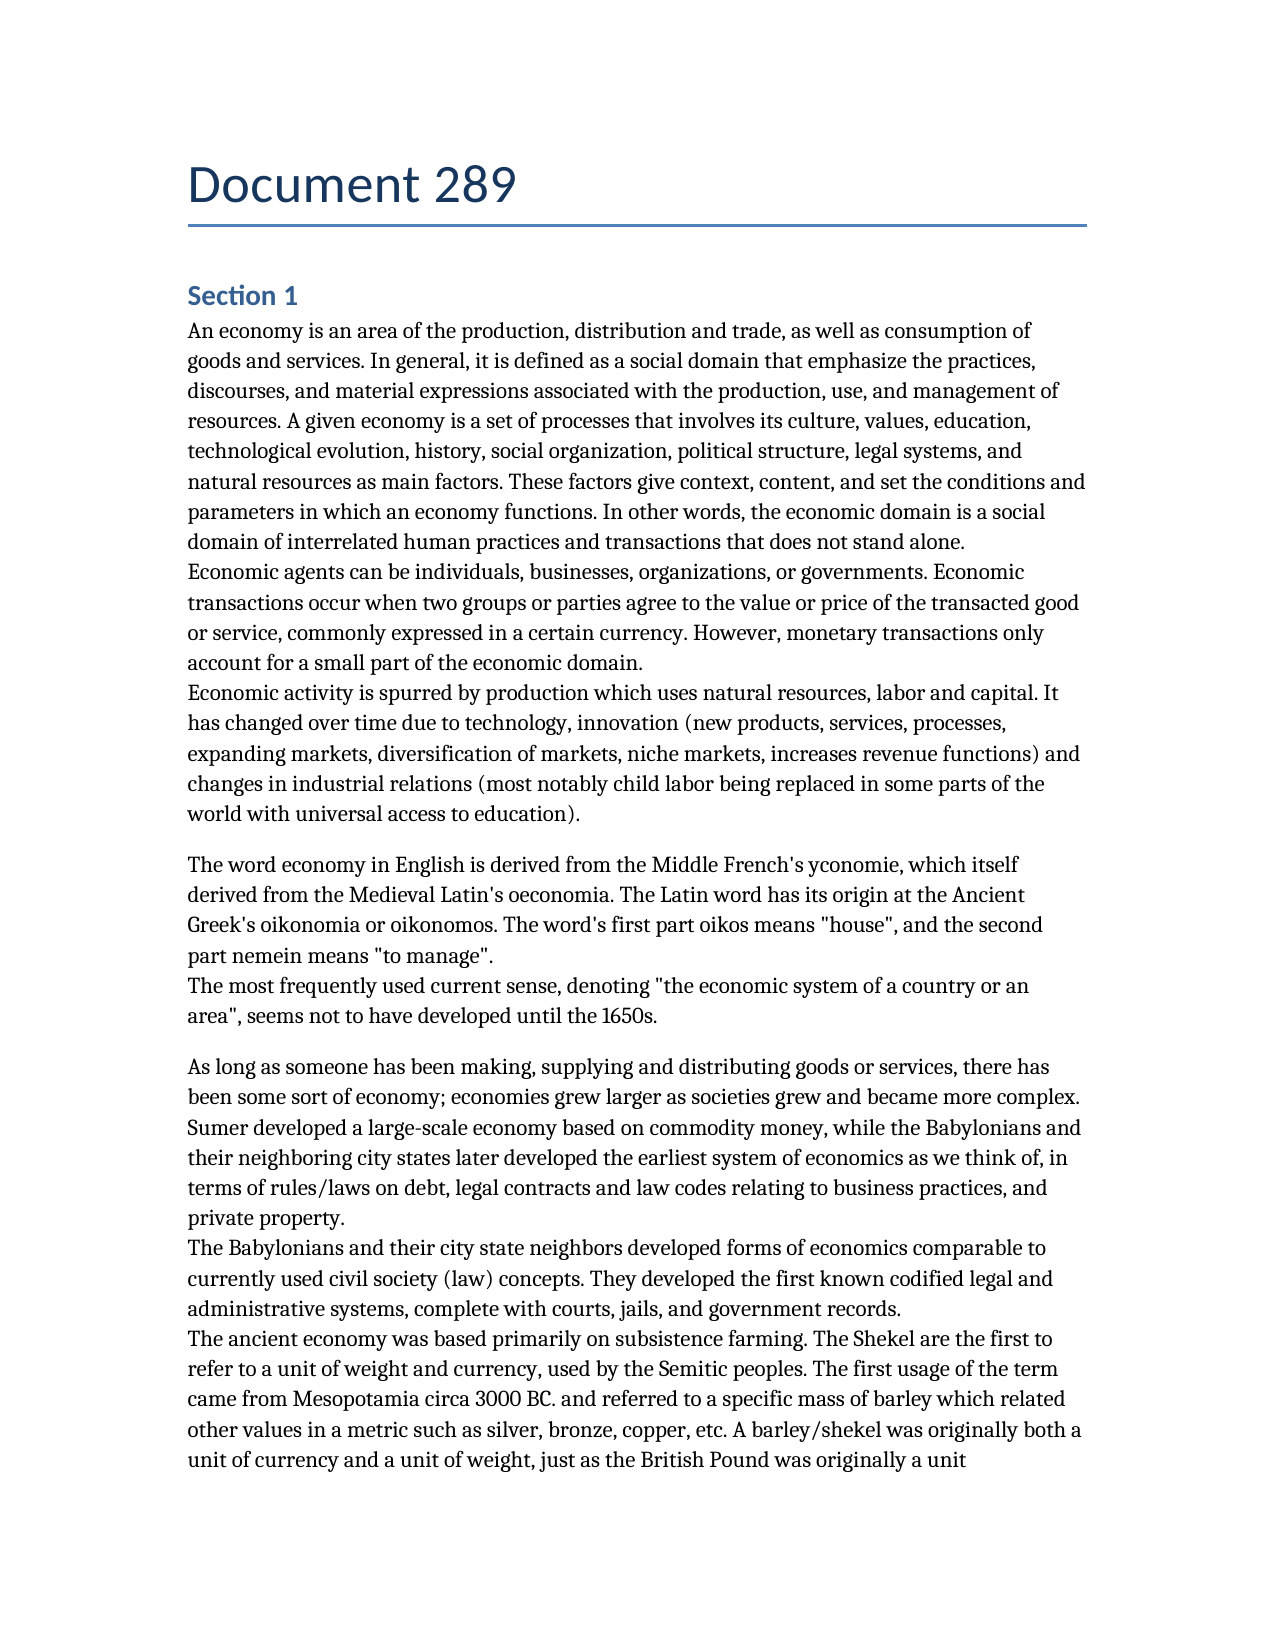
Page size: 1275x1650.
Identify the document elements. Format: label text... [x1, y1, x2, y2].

subtitle Section 1 [187, 277, 1087, 312]
text As long as someone has been making, supplying and distributing goods or services, there has been some sort of economy; economies grew larger as societies grew and became more complex. Sumer developed a large-scale economy based on commodity money, while the Babylonians and their neighboring city states later developed the earliest system of economics as we think of, in terms of rules/laws on debt, legal contracts and law codes relating to business practices, and private property. The Babylonians and their city state neighbors developed forms of economics comparable to currently used civil society (law) concepts. They developed the first known codified legal and administrative systems, complete with courts, jails, and government records. The ancient economy was based primarily on subsistence farming. The Shekel are the first to refer to a unit of weight and currency, used by the Semitic peoples. The first usage of the term came from Mesopotamia circa 3000 BC. and referred to a specific mass of barley which related other values in a metric such as silver, bronze, copper, etc. A barley/shekel was originally both a unit of currency and a unit of weight, just as the British Pound was originally a unit [187, 1054, 1087, 1473]
text An economy is an area of the production, distribution and trade, as well as consumption of goods and services. In general, it is defined as a social domain that emphasize the practices, discourses, and material expressions associated with the production, use, and management of resources. A given economy is a set of processes that involves its culture, values, education, technological evolution, history, social organization, political structure, legal systems, and natural resources as main factors. These factors give context, content, and set the conditions and parameters in which an economy functions. In other words, the economic domain is a social domain of interrelated human practices and transactions that does not stand alone. Economic agents can be individuals, businesses, organizations, or governments. Economic transactions occur when two groups or parties agree to the value or price of the transacted good or service, commonly expressed in a certain currency. However, monetary transactions only account for a small part of the economic domain. Economic activity is spurred by production which uses natural resources, labor and capital. It has changed over time due to technology, innovation (new products, services, processes, expanding markets, diversification of markets, niche markets, increases revenue functions) and changes in industrial relations (most notably child labor being replaced in some parts of the world with universal access to education). [187, 317, 1087, 827]
text The word economy in English is derived from the Middle French's yconomie, which itself derived from the Medieval Latin's oeconomia. The Latin word has its origin at the Ancient Greek's oikonomia or oikonomos. The word's first part oikos means "house", and the second part nemein means "to manage". The most frequently used current sense, denoting "the economic system of a country or an area", seems not to have developed until the 1650s. [187, 852, 1087, 1029]
title Document 289 [187, 150, 1087, 227]
